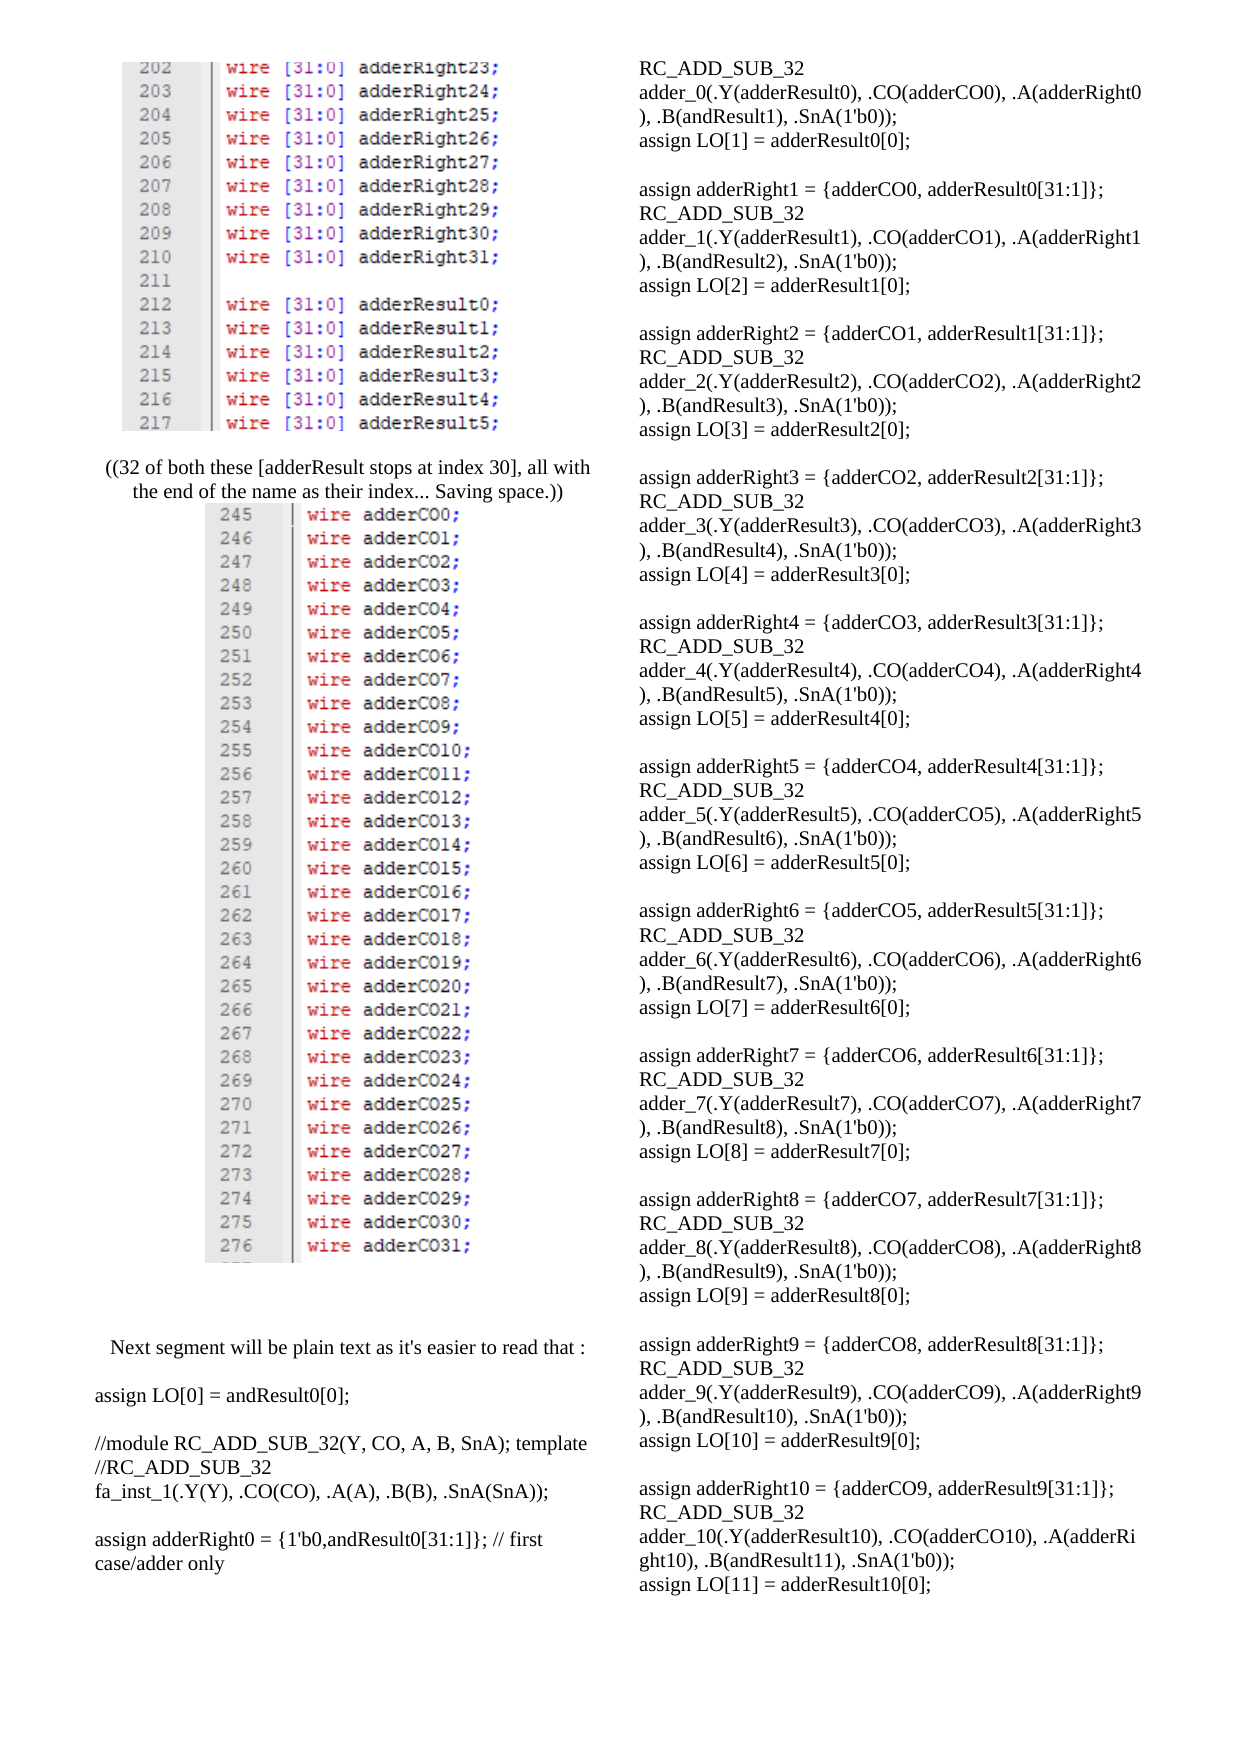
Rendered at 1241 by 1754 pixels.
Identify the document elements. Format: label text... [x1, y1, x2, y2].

text assign adderRight5 = {adderCO4, adderResult4[31:1]}; [639, 754, 1146, 778]
text assign LO[1] = adderResult0[0]; [639, 128, 1146, 152]
text assign LO[5] = adderResult4[0]; [639, 706, 1146, 730]
text RC_ADD_SUB_32 adder_10(.Y(adderResult10), .CO(adderCO10), .A(adderRight10), .B(andResult11), .SnA(1'b0)); [639, 1500, 1146, 1572]
text RC_ADD_SUB_32 adder_2(.Y(adderResult2), .CO(adderCO2), .A(adderRight2), .B(andResult3), .SnA(1'b0)); [639, 345, 1146, 417]
text assign LO[10] = adderResult9[0]; [639, 1428, 1146, 1452]
text assign LO[9] = adderResult8[0]; [639, 1283, 1146, 1307]
text //RC_ADD_SUB_32 fa_inst_1(.Y(Y), .CO(CO), .A(A), .B(B), .SnA(SnA)); [94, 1455, 601, 1503]
text RC_ADD_SUB_32 adder_7(.Y(adderResult7), .CO(adderCO7), .A(adderRight7), .B(andResult8), .SnA(1'b0)); [639, 1067, 1146, 1139]
text assign adderRight1 = {adderCO0, adderResult0[31:1]}; [639, 177, 1146, 201]
text RC_ADD_SUB_32 adder_0(.Y(adderResult0), .CO(adderCO0), .A(adderRight0), .B(andResult1), .SnA(1'b0)); [639, 56, 1146, 128]
text assign adderRight6 = {adderCO5, adderResult5[31:1]}; [639, 898, 1146, 922]
text assign adderRight10 = {adderCO9, adderResult9[31:1]}; [639, 1476, 1146, 1500]
text RC_ADD_SUB_32 adder_5(.Y(adderResult5), .CO(adderCO5), .A(adderRight5), .B(andResult6), .SnA(1'b0)); [639, 778, 1146, 850]
text assign adderRight2 = {adderCO1, adderResult1[31:1]}; [639, 321, 1146, 345]
text assign LO[7] = adderResult6[0]; [639, 995, 1146, 1019]
text RC_ADD_SUB_32 adder_8(.Y(adderResult8), .CO(adderCO8), .A(adderRight8), .B(andResult9), .SnA(1'b0)); [639, 1211, 1146, 1283]
text RC_ADD_SUB_32 adder_6(.Y(adderResult6), .CO(adderCO6), .A(adderRight6), .B(andResult7), .SnA(1'b0)); [639, 922, 1146, 995]
text RC_ADD_SUB_32 adder_3(.Y(adderResult3), .CO(adderCO3), .A(adderRight3), .B(andResult4), .SnA(1'b0)); [639, 489, 1146, 562]
text //module RC_ADD_SUB_32(Y, CO, A, B, SnA); template [94, 1431, 601, 1455]
text assign LO[4] = adderResult3[0]; [639, 562, 1146, 586]
text RC_ADD_SUB_32 adder_4(.Y(adderResult4), .CO(adderCO4), .A(adderRight4), .B(andResult5), .SnA(1'b0)); [639, 634, 1146, 706]
text assign adderRight8 = {adderCO7, adderResult7[31:1]}; [639, 1187, 1146, 1211]
text assign adderRight7 = {adderCO6, adderResult6[31:1]}; [639, 1043, 1146, 1067]
text assign LO[3] = adderResult2[0]; [639, 417, 1146, 441]
text assign LO[6] = adderResult5[0]; [639, 850, 1146, 874]
text assign adderRight4 = {adderCO3, adderResult3[31:1]}; [639, 610, 1146, 634]
text assign LO[11] = adderResult10[0]; [639, 1572, 1146, 1596]
text assign LO[2] = adderResult1[0]; [639, 273, 1146, 297]
text assign adderRight0 = {1'b0,andResult0[31:1]}; // first case/adder only [94, 1527, 601, 1575]
text RC_ADD_SUB_32 adder_1(.Y(adderResult1), .CO(adderCO1), .A(adderRight1), .B(andResult2), .SnA(1'b0)); [639, 201, 1146, 273]
text assign adderRight9 = {adderCO8, adderResult8[31:1]}; [639, 1332, 1146, 1356]
text Next segment will be plain text as it's easier to read that : [94, 1335, 601, 1359]
text assign LO[8] = adderResult7[0]; [639, 1139, 1146, 1163]
text ((32 of both these [adderResult stops at index 30], all with the end of the name as their index... Saving space.)) [94, 455, 601, 503]
text assign LO[0] = andResult0[0]; [94, 1383, 601, 1407]
text RC_ADD_SUB_32 adder_9(.Y(adderResult9), .CO(adderCO9), .A(adderRight9), .B(andResult10), .SnA(1'b0)); [639, 1356, 1146, 1428]
text assign adderRight3 = {adderCO2, adderResult2[31:1]}; [639, 465, 1146, 489]
